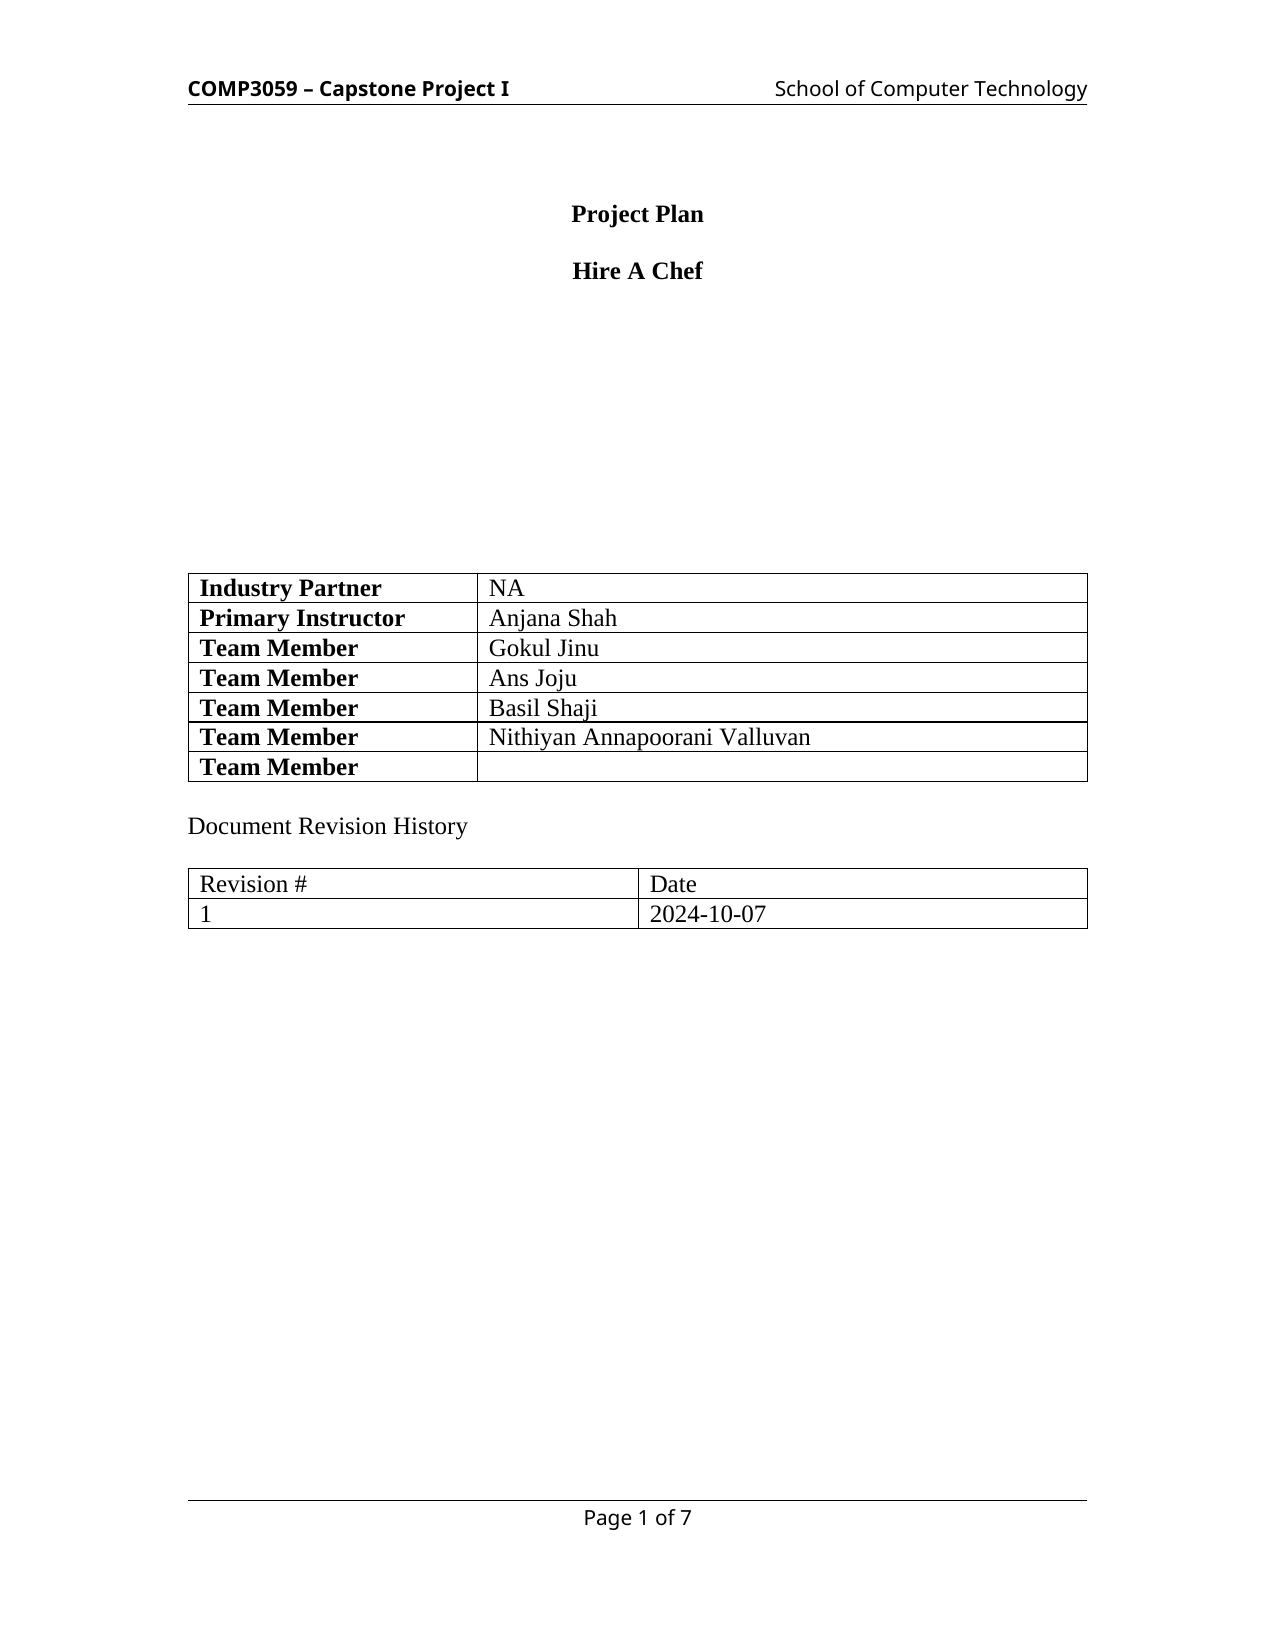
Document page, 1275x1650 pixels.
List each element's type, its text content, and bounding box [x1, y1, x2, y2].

table_cell Team Member [189, 693, 477, 721]
table_header Industry Partner [189, 574, 477, 602]
table_cell Ans Joju [478, 663, 1087, 692]
table_cell 2024-10-07 [639, 899, 1087, 928]
text Document Revision History [187, 811, 1087, 839]
table_cell 1 [189, 899, 638, 928]
table_cell Team Member [189, 752, 477, 781]
table_cell Team Member [189, 633, 477, 662]
table_cell Nithiyan Annapoorani Valluvan [478, 723, 1087, 751]
table_header Revision # [189, 869, 638, 898]
text Project Plan [187, 199, 1087, 227]
table_cell Team Member [189, 723, 477, 751]
table_header Date [639, 869, 1087, 898]
table_cell Basil Shaji [478, 693, 1087, 721]
text Hire A Chef [187, 256, 1087, 285]
table_cell Anjana Shah [478, 603, 1087, 632]
table_cell Gokul Jinu [478, 633, 1087, 662]
table_cell Primary Instructor [189, 603, 477, 632]
table_cell Team Member [189, 663, 477, 692]
table_cell [478, 752, 1087, 781]
table_header NA [478, 574, 1087, 602]
